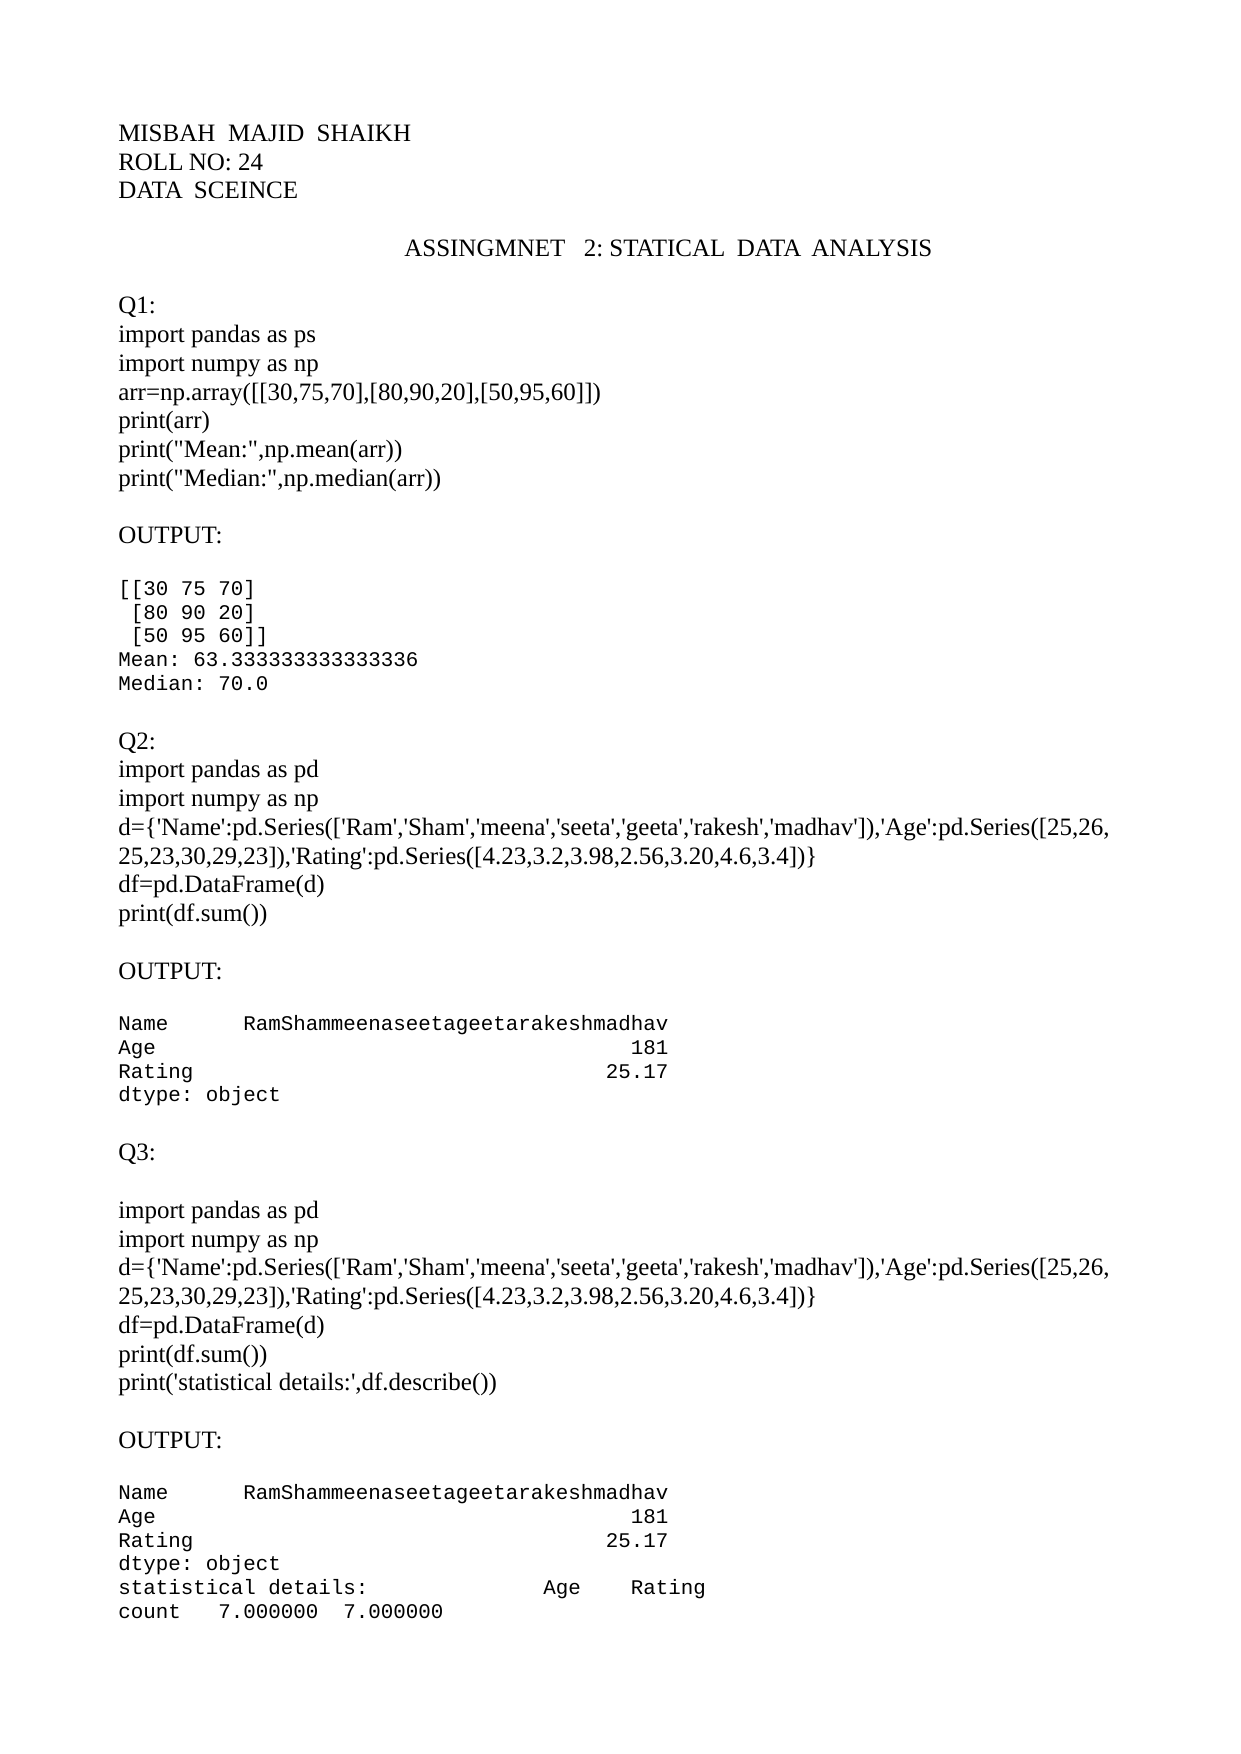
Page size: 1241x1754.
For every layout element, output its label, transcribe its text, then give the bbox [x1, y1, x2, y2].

text [[30 75 70] [118, 578, 1122, 602]
text OUTPUT: [118, 1425, 1122, 1454]
text Mean: 63.333333333333336 [118, 649, 1122, 673]
text df=pd.DataFrame(d) [118, 869, 1122, 898]
text [50 95 60]] [118, 625, 1122, 649]
text print(df.sum()) [118, 1339, 1122, 1367]
text MISBAH MAJID SHAIKH [118, 118, 1122, 147]
text Age 181 [118, 1037, 1122, 1061]
text Q2: [118, 726, 1122, 754]
text Median: 70.0 [118, 673, 1122, 696]
text Rating 25.17 [118, 1530, 1122, 1553]
text print(arr) [118, 406, 1122, 434]
text arr=np.array([[30,75,70],[80,90,20],[50,95,60]]) [118, 377, 1122, 406]
text df=pd.DataFrame(d) [118, 1310, 1122, 1339]
text [80 90 20] [118, 602, 1122, 625]
text dtype: object [118, 1553, 1122, 1577]
text import numpy as np [118, 348, 1122, 377]
text import numpy as np [118, 1224, 1122, 1252]
text count 7.000000 7.000000 [118, 1601, 1122, 1624]
text d={'Name':pd.Series(['Ram','Sham','meena','seeta','geeta','rakesh','madhav']),'Age':pd.Series([25,26,25,23,30,29,23]),'Rating':pd.Series([4.23,3.2,3.98,2.56,3.20,4.6,3.4])} [118, 1252, 1122, 1310]
text Q1: [118, 291, 1122, 319]
text Q3: [118, 1137, 1122, 1166]
text DATA SCEINCE [118, 176, 1122, 204]
text print("Mean:",np.mean(arr)) [118, 434, 1122, 463]
text import pandas as ps [118, 319, 1122, 348]
text Name RamShammeenaseetageetarakeshmadhav [118, 1013, 1122, 1037]
text import pandas as pd [118, 1195, 1122, 1224]
text Name RamShammeenaseetageetarakeshmadhav [118, 1482, 1122, 1506]
text import pandas as pd [118, 754, 1122, 783]
text Age 181 [118, 1506, 1122, 1530]
text OUTPUT: [118, 956, 1122, 984]
text d={'Name':pd.Series(['Ram','Sham','meena','seeta','geeta','rakesh','madhav']),'Age':pd.Series([25,26,25,23,30,29,23]),'Rating':pd.Series([4.23,3.2,3.98,2.56,3.20,4.6,3.4])} [118, 812, 1122, 869]
text print('statistical details:',df.describe()) [118, 1367, 1122, 1396]
text import numpy as np [118, 783, 1122, 812]
text ROLL NO: 24 [118, 147, 1122, 176]
text print(df.sum()) [118, 898, 1122, 927]
text statistical details: Age Rating [118, 1577, 1122, 1601]
text dtype: object [118, 1084, 1122, 1108]
text print("Median:",np.median(arr)) [118, 463, 1122, 492]
text OUTPUT: [118, 521, 1122, 549]
text ASSINGMNET 2: STATICAL DATA ANALYSIS [118, 233, 1122, 262]
text Rating 25.17 [118, 1061, 1122, 1084]
